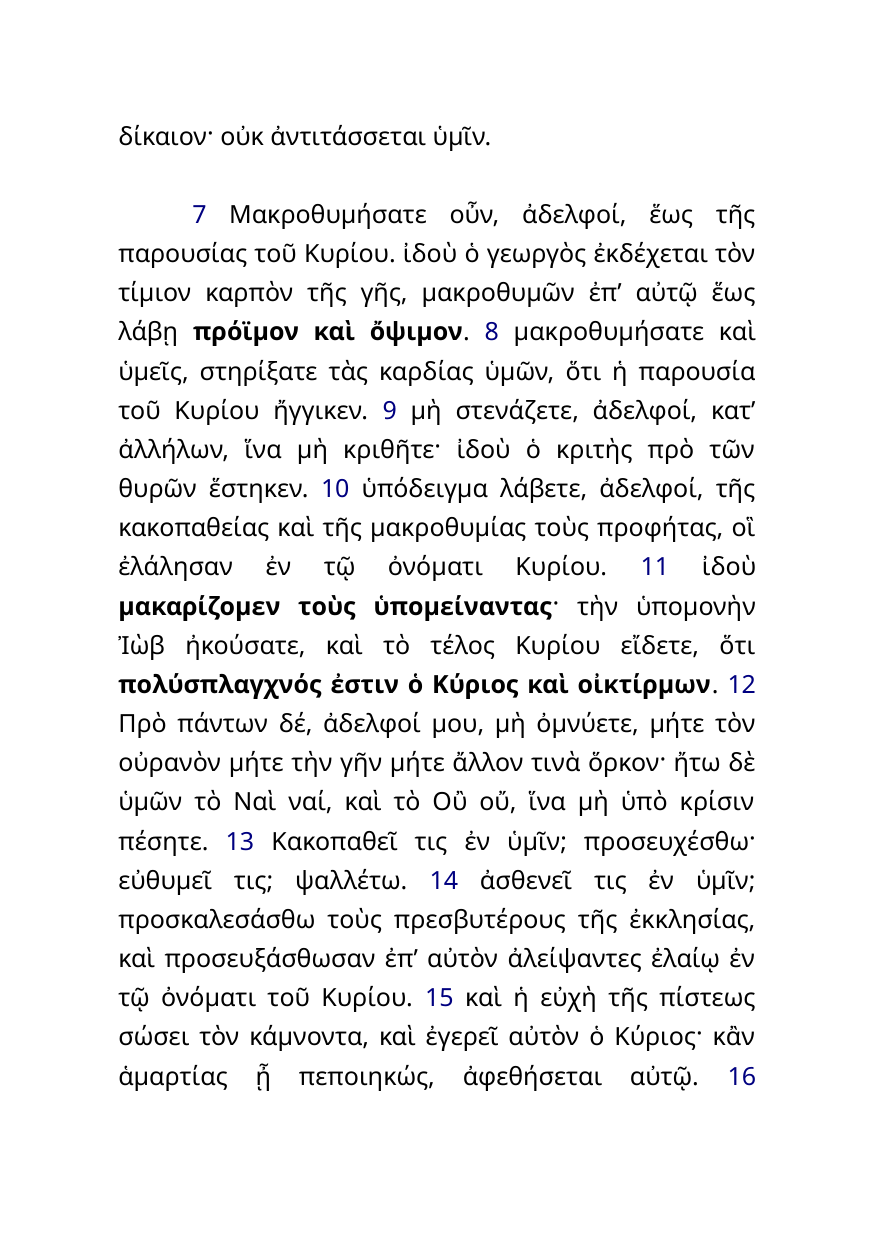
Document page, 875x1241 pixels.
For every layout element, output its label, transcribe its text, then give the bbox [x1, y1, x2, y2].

text 7 Μακροθυμήσατε οὖν, ἀδελφοί, ἕως τῆς παρουσίας τοῦ Κυρίου. ἰδοὺ ὁ γεωργὸς ἐκδέχεται τὸν τίμιον καρπὸν τῆς γῆς, μακροθυμῶν ἐπ’ αὐτῷ ἕως λάβῃ πρόϊμον καὶ ὄψιμον. 8 μακροθυμήσατε καὶ ὑμεῖς, στηρίξατε τὰς καρδίας ὑμῶν, ὅτι ἡ παρουσία τοῦ Κυρίου ἤγγικεν. 9 μὴ στενάζετε, ἀδελφοί, κατ’ ἀλλήλων, ἵνα μὴ κριθῆτε· ἰδοὺ ὁ κριτὴς πρὸ τῶν θυρῶν ἕστηκεν. 10 ὑπόδειγμα λάβετε, ἀδελφοί, τῆς κακοπαθείας καὶ τῆς μακροθυμίας τοὺς προφήτας, οἳ ἐλάλησαν ἐν τῷ ὀνόματι Κυρίου. 11 ἰδοὺ μακαρίζομεν τοὺς ὑπομείναντας· τὴν ὑπομονὴν Ἰὼβ ἠκούσατε, καὶ τὸ τέλος Κυρίου εἴδετε, ὅτι πολύσπλαγχνός ἐστιν ὁ Κύριος καὶ οἰκτίρμων. 12 Πρὸ πάντων δέ, ἀδελφοί μου, μὴ ὀμνύετε, μήτε τὸν οὐρανὸν μήτε τὴν γῆν μήτε ἄλλον τινὰ ὅρκον· ἤτω δὲ ὑμῶν τὸ Ναὶ ναί, καὶ τὸ Οὒ οὔ, ἵνα μὴ ὑπὸ κρίσιν πέσητε. 13 Κακοπαθεῖ τις ἐν ὑμῖν; προσευχέσθω· εὐθυμεῖ τις; ψαλλέτω. 14 ἀσθενεῖ τις ἐν ὑμῖν; προσκαλεσάσθω τοὺς πρεσβυτέρους τῆς ἐκκλησίας, καὶ προσευξάσθωσαν ἐπ’ αὐτὸν ἀλείψαντες ἐλαίῳ ἐν τῷ ὀνόματι τοῦ Κυρίου. 15 καὶ ἡ εὐχὴ τῆς πίστεως σώσει τὸν κάμνοντα, καὶ ἐγερεῖ αὐτὸν ὁ Κύριος· κἂν ἁμαρτίας ᾖ πεποιηκώς, ἀφεθήσεται αὐτῷ. 16 [118, 196, 756, 1092]
text δίκαιον· οὐκ ἀντιτάσσεται ὑμῖν. [118, 118, 756, 152]
